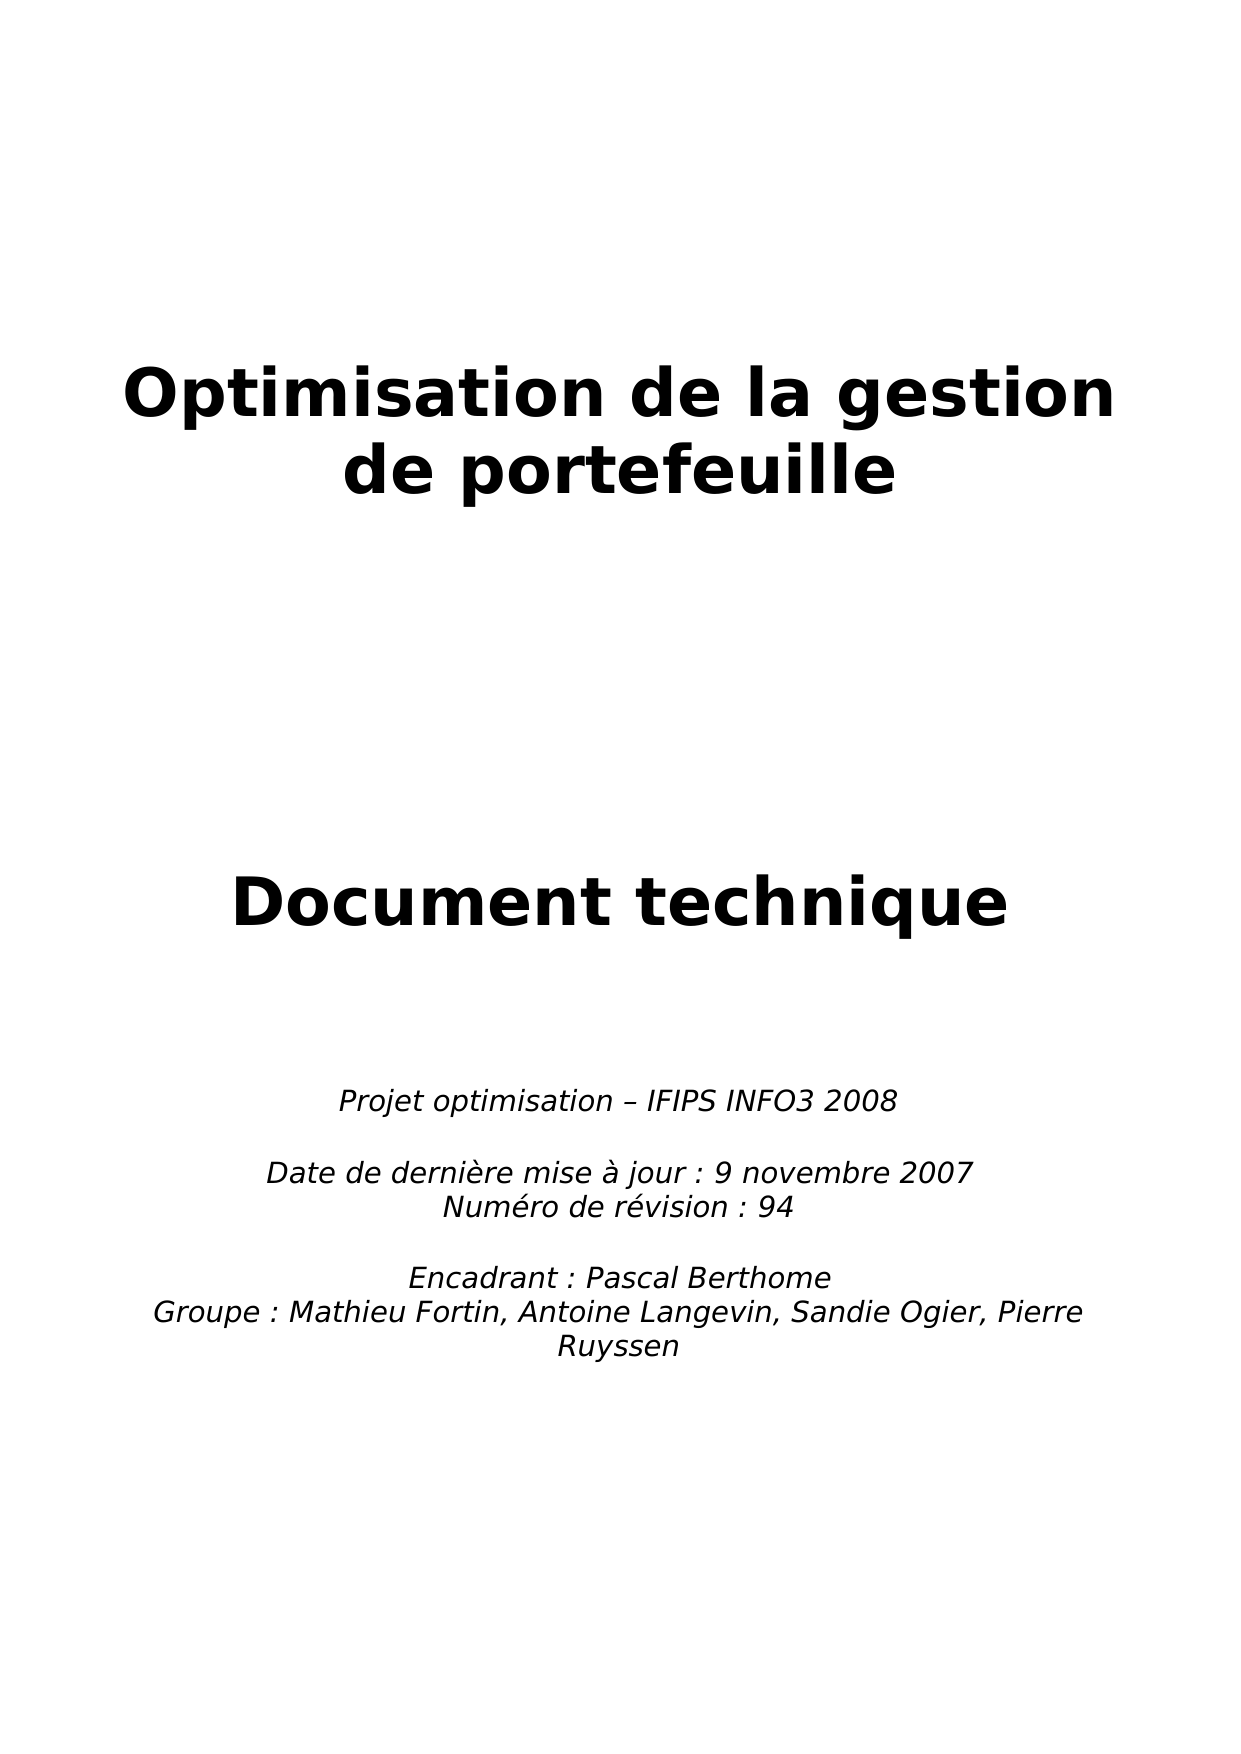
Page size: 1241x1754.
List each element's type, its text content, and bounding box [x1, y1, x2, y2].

title Document technique [118, 864, 1122, 942]
subtitle Encadrant : Pascal Berthome Groupe : Mathieu Fortin, Antoine Langevin, Sandie Ogier, Pierre Ruyssen [118, 1262, 1122, 1363]
subtitle Projet optimisation – IFIPS INFO3 2008 [118, 1085, 1122, 1119]
title Optimisation de la gestion de portefeuille [118, 354, 1122, 509]
subtitle Date de dernière mise à jour : 9 novembre 2007 Numéro de révision : 94 [118, 1156, 1122, 1224]
